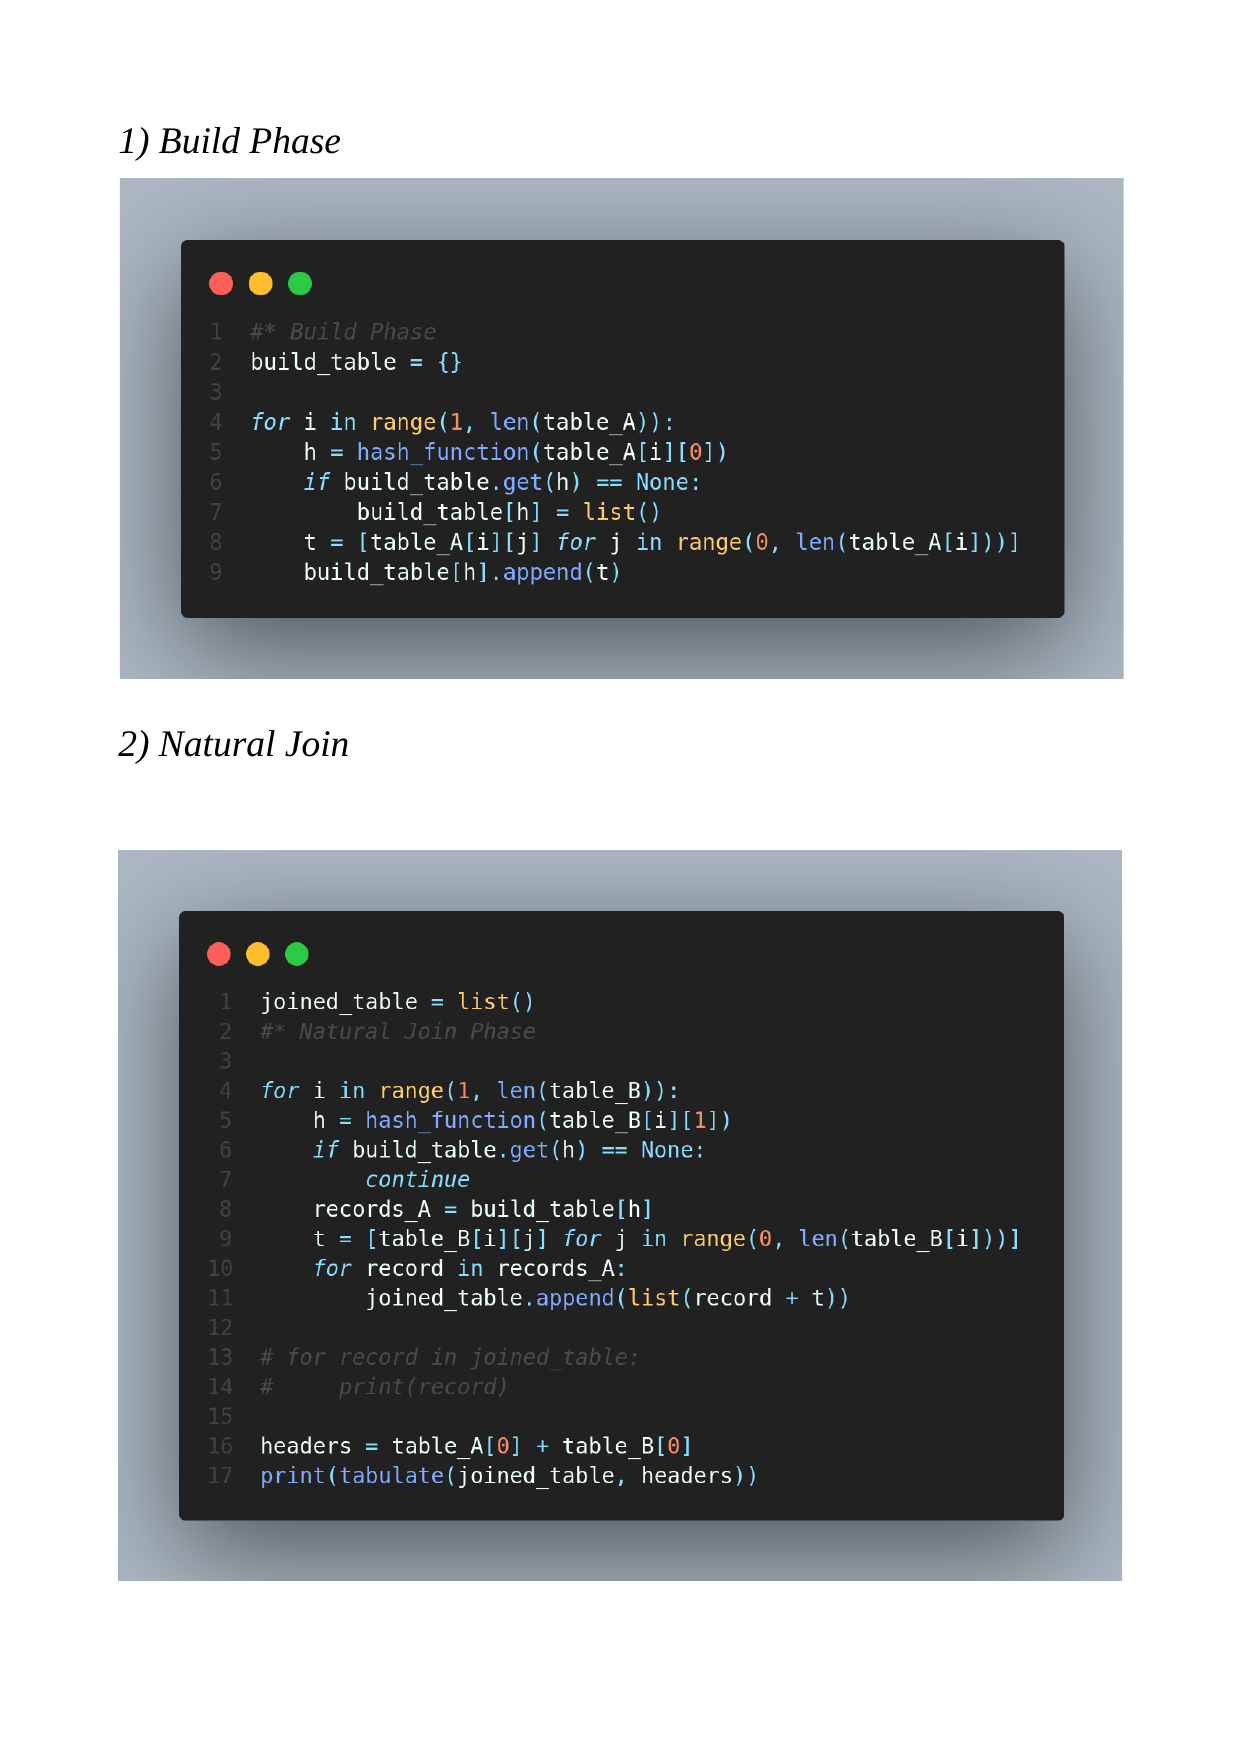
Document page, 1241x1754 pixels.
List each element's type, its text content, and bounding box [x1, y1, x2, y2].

text 1) Build Phase [118, 118, 1122, 161]
picture [118, 850, 1123, 1581]
picture [119, 178, 1124, 679]
text 2) Natural Join [118, 721, 1122, 764]
